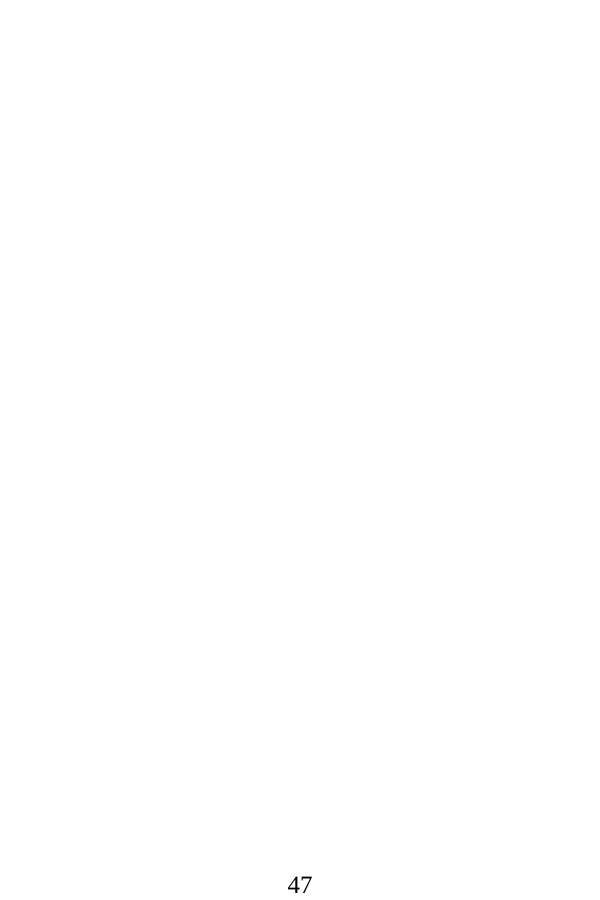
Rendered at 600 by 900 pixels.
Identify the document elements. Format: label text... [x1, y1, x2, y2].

text I woke at 1130, made a coffee and thought about all my recent choices with shame. I wrote about the ways I regretted interacting with Hannah and the chemical/habitual reasons for it. With the help of a second cup of coffee, it went through 4 new drafts from therapy to cringe love bombing. At least I was doing laundry. [37, 378, 562, 537]
text We re-arrived at the same time as Jackson, set up, ate arepas, played a great set. I started to feel blue towards the end and got a little bombastic at times as a temper tantrum. I moped around in a manner that only my friend’s would recognize, packed up the car, said goodbyes and got on the road with Jackson. [37, 37, 562, 196]
text I feel relief of the fear of rejection from Hannah, which optimistically translates to less attachment to the outcome of our relationship. I’m still excited to see her though. I realized on my walk home it’s okay to not have monk-like resistance [37, 719, 562, 832]
text I fleshed out my discography, made it the front page of my website, got a call from Hannah about trading off my drums, folded and put away my clothes, walked to Ingles, ate Cheez-Its and talked to Isiah on the way home, made a bagel sandwich, cleaned my bathroom and wrote in my journal. [37, 582, 562, 719]
text V.VI [37, 333, 562, 355]
text I also listened to four new Scott demos, wrote to that band, my sister, my mom, Maryclaire. [37, 537, 562, 582]
text We talked about quitting alcohol, loving Hannah, music & psychology, stopped at the Saluda Marathon, drove to Asheville in the rain. Hannah and I DMed a surprising amount after that, more than I had intended. [37, 196, 562, 310]
